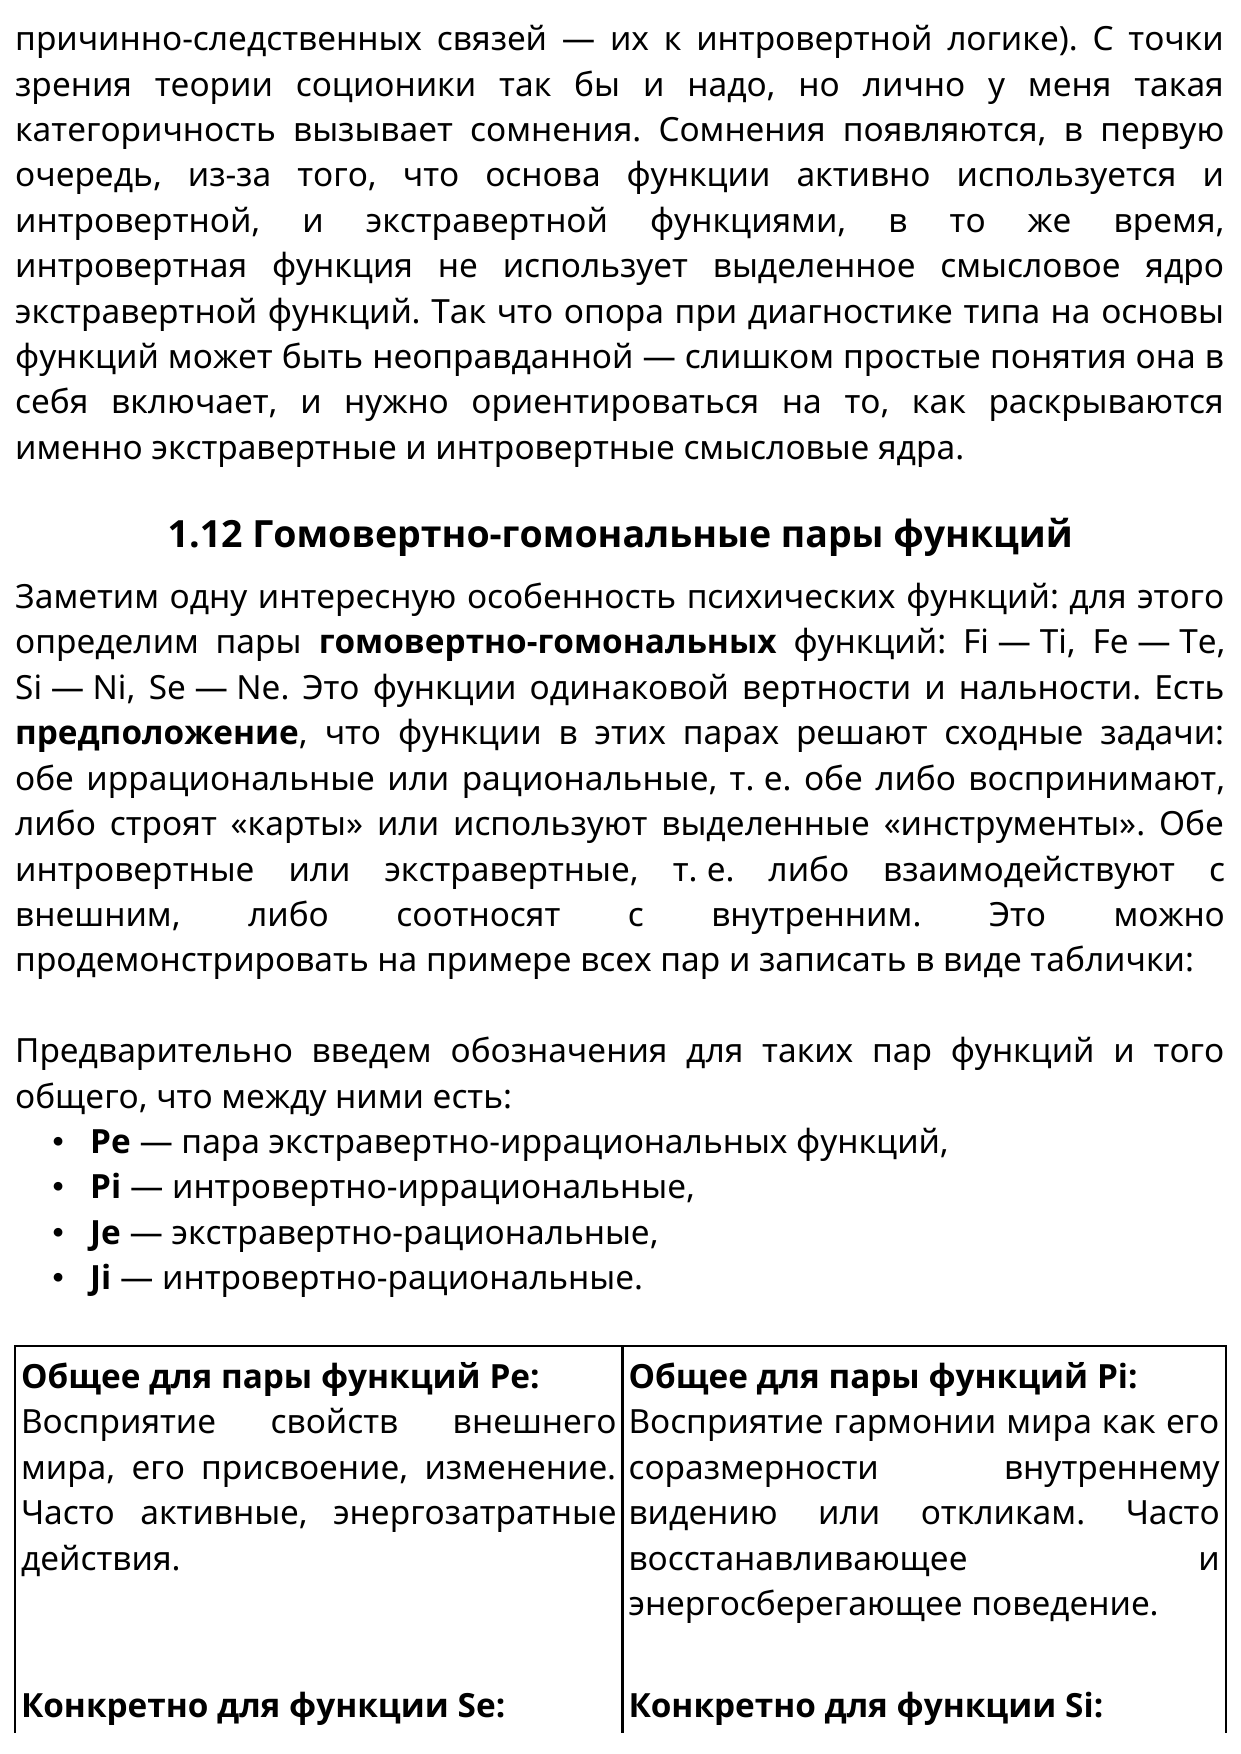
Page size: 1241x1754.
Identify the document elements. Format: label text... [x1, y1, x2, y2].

subtitle 1.12 Гомовертно-гомональные пары функций [15, 507, 1226, 558]
text причинно-следственных связей — их к интровертной логике). С точки зрения теории соционики так бы и надо, но лично у меня такая категоричность вызывает сомнения. Сомнения появляются, в первую очередь, из-за того, что основа функции активно используется и интровертной, и экстравертной функциями, в то же время, интровертная функция не использует выделенное смысловое ядро экстравертной функций. Так что опора при диагностике типа на основы функций может быть неоправданной — слишком простые понятия она в себя включает, и нужно ориентироваться на то, как раскрываются именно экстравертные и интровертные смысловые ядра. [15, 15, 1226, 469]
text Предварительно введем обозначения для таких пар функций и того общего, что между ними есть: [15, 1027, 1226, 1118]
table_header Общее для пары функций Pi: Восприятие гармонии мира как его соразмерности внутреннему видению или откликам. Часто восстанавливающее и энергосберегающее поведение. [624, 1347, 1225, 1676]
list Pi — интровертно-иррациональные, [52, 1163, 1226, 1209]
list Pe — пара экстравертно-иррациональных функций, [52, 1118, 1226, 1163]
table_header Общее для пары функций Pe: Восприятие свойств внешнего мира, его присвоение, изменение. Часто активные, энергозатратные действия. [16, 1347, 621, 1676]
list Je — экстравертно-рациональные, [52, 1209, 1226, 1254]
text Заметим одну интересную особенность психических функций: для этого определим пары гомовертно-гомональных функций: Fi — Ti, Fe — Te, Si — Ni, Se — Ne. Это функции одинаковой вертности и нальности. Есть предположение, что функции в этих парах решают сходные задачи: обе иррациональные или рациональные, т. е. обе либо воспринимают, либо строят «карты» или используют выделенные «инструменты». Обе интровертные или экстравертные, т. е. либо взаимодействуют с внешним, либо соотносят с внутренним. Это можно продемонстрировать на примере всех пар и записать в виде таблички: [15, 573, 1226, 982]
table_cell Конкретно для функции Se: [16, 1676, 621, 1733]
table_cell Конкретно для функции Si: [624, 1676, 1225, 1733]
list Ji — интровертно-рациональные. [52, 1254, 1226, 1299]
